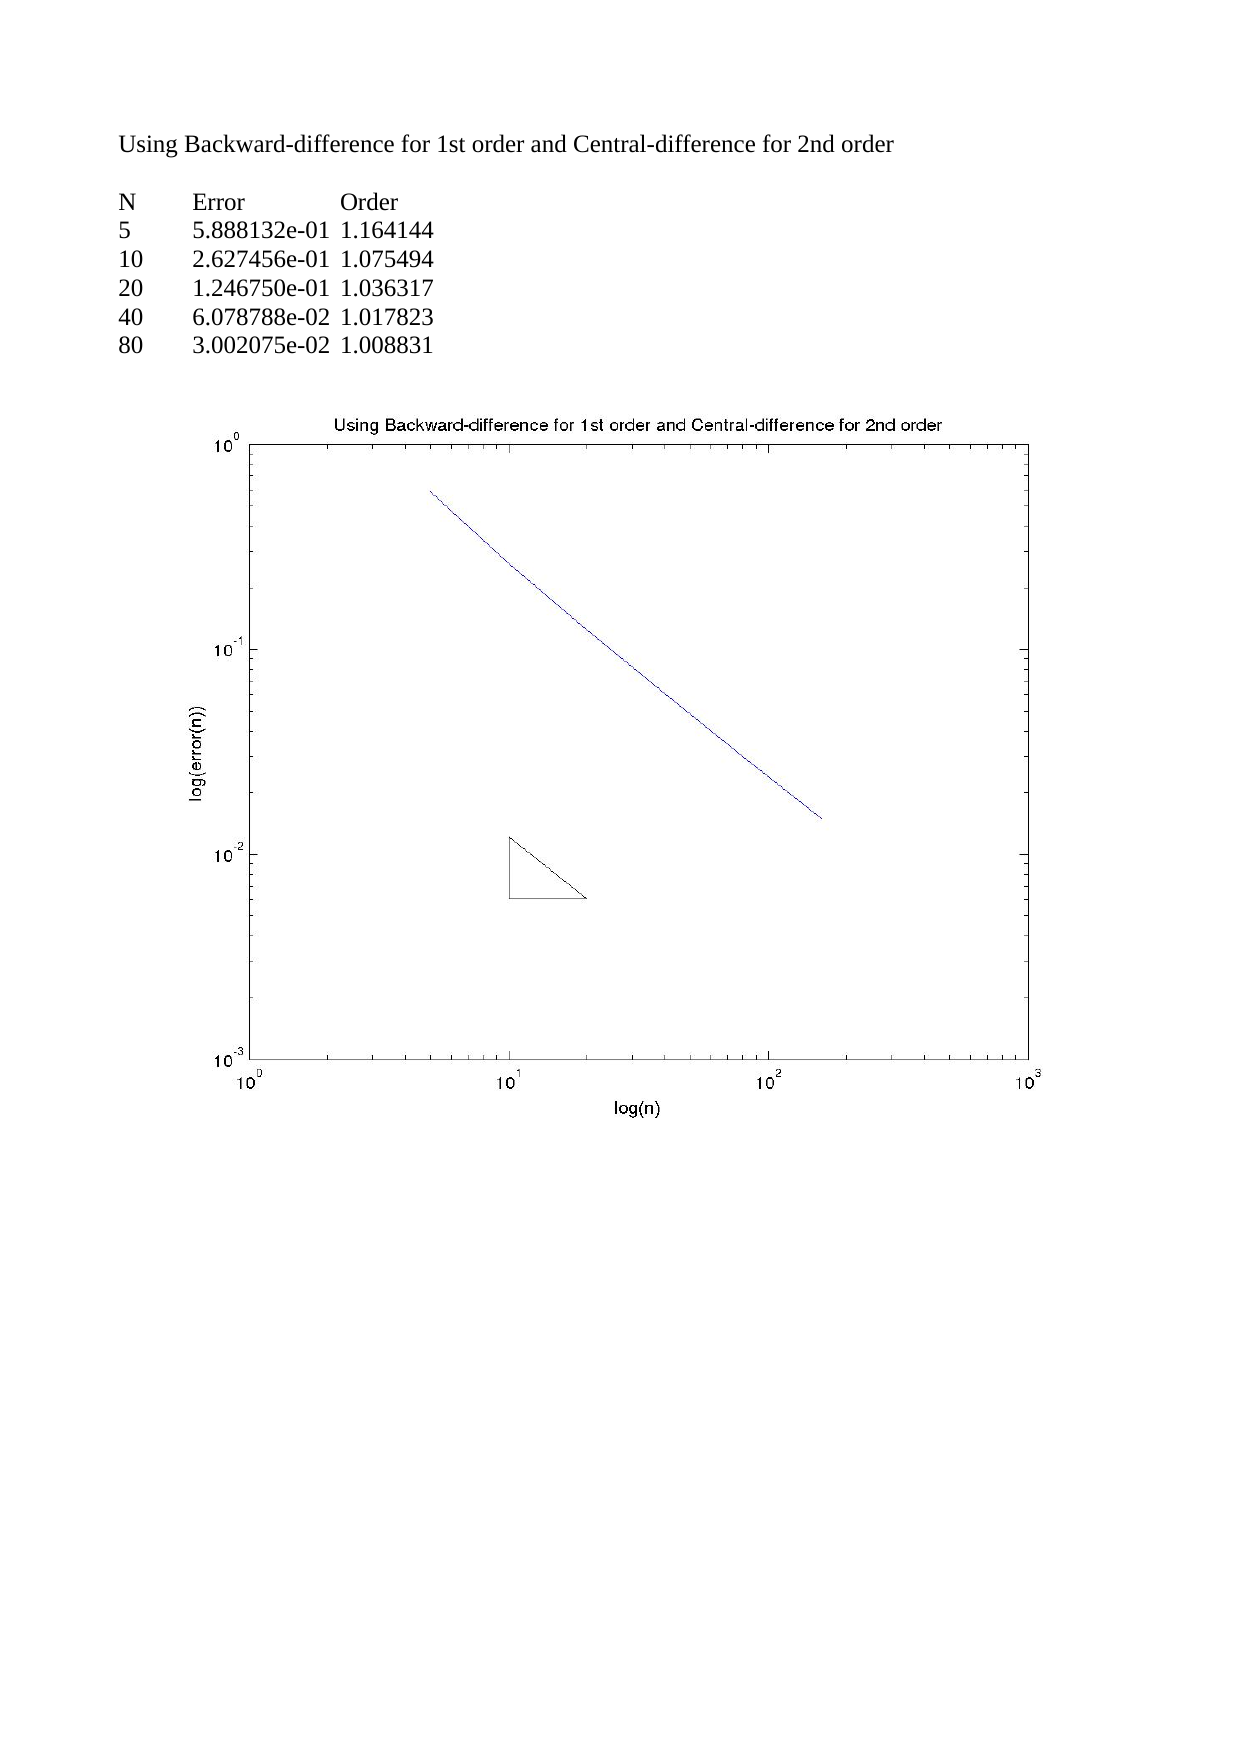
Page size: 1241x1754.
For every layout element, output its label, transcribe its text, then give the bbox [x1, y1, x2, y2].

text Using Backward-difference for 1st order and Central-difference for 2nd order [118, 129, 1122, 158]
text 20 1.246750e-01 1.036317 [118, 273, 1122, 302]
picture [118, 387, 1123, 1142]
text 5 5.888132e-01 1.164144 [118, 215, 1122, 244]
text 40 6.078788e-02 1.017823 [118, 302, 1122, 330]
text 10 2.627456e-01 1.075494 [118, 244, 1122, 273]
text 80 3.002075e-02 1.008831 [118, 330, 1122, 359]
text N Error Order [118, 187, 1122, 215]
